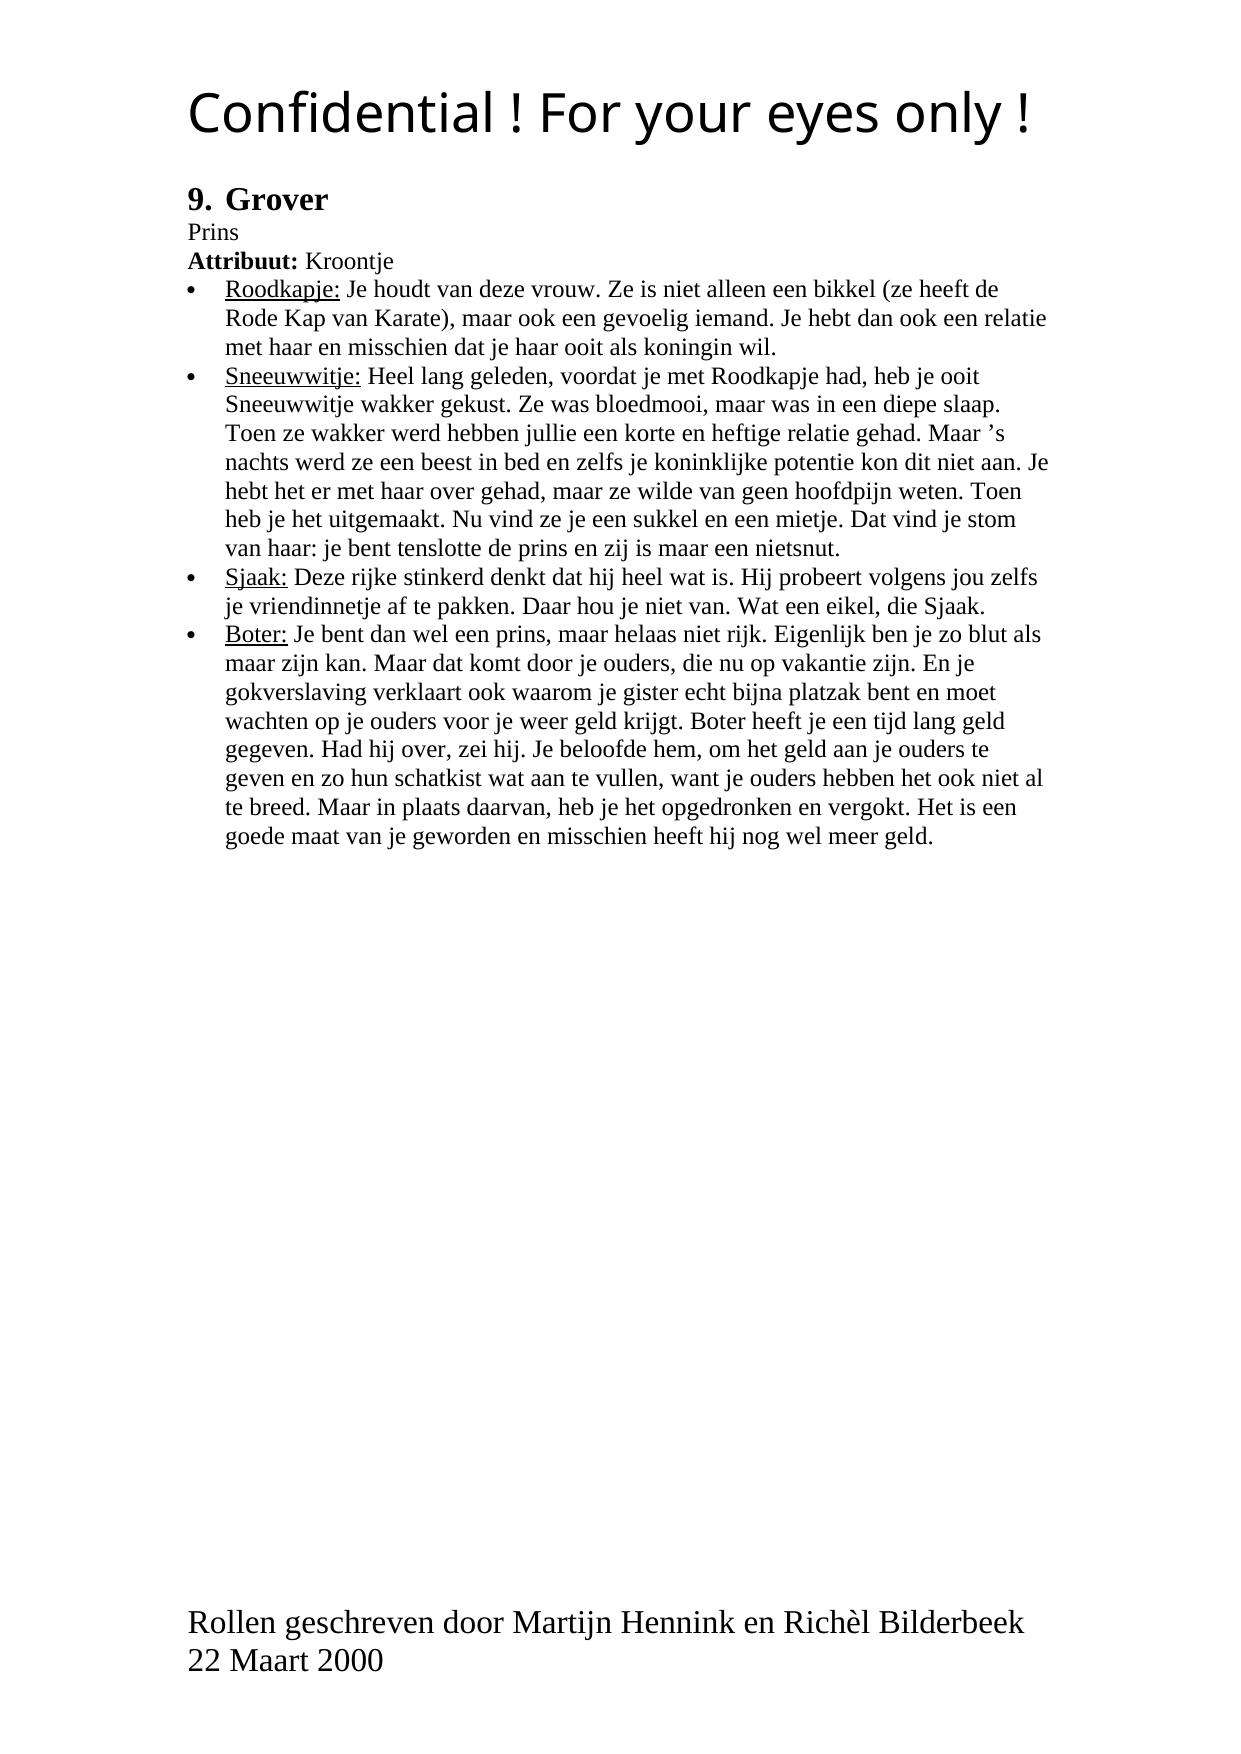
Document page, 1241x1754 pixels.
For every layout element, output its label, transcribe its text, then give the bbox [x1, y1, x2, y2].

list Sneeuwwitje: Heel lang geleden, voordat je met Roodkapje had, heb je ooit Sneeuwwitje wakker gekust. Ze was bloedmooi, maar was in een diepe slaap. Toen ze wakker werd hebben jullie een korte en heftige relatie gehad. Maar ’s nachts werd ze een beest in bed en zelfs je koninklijke potentie kon dit niet aan. Je hebt het er met haar over gehad, maar ze wilde van geen hoofdpijn weten. Toen heb je het uitgemaakt. Nu vind ze je een sukkel en een mietje. Dat vind je stom van haar: je bent tenslotte de prins en zij is maar een nietsnut. [187, 361, 1053, 562]
list Grover [187, 179, 1053, 217]
list Roodkapje: Je houdt van deze vrouw. Ze is niet alleen een bikkel (ze heeft de Rode Kap van Karate), maar ook een gevoelig iemand. Je hebt dan ook een relatie met haar en misschien dat je haar ooit als koningin wil. [187, 274, 1053, 361]
list Sjaak: Deze rijke stinkerd denkt dat hij heel wat is. Hij probeert volgens jou zelfs je vriendinnetje af te pakken. Daar hou je niet van. Wat een eikel, die Sjaak. [187, 562, 1053, 619]
text Prins [187, 217, 1053, 246]
list Boter: Je bent dan wel een prins, maar helaas niet rijk. Eigenlijk ben je zo blut als maar zijn kan. Maar dat komt door je ouders, die nu op vakantie zijn. En je gokverslaving verklaart ook waarom je gister echt bijna platzak bent en moet wachten op je ouders voor je weer geld krijgt. Boter heeft je een tijd lang geld gegeven. Had hij over, zei hij. Je beloofde hem, om het geld aan je ouders te geven en zo hun schatkist wat aan te vullen, want je ouders hebben het ook niet al te breed. Maar in plaats daarvan, heb je het opgedronken en vergokt. Het is een goede maat van je geworden en misschien heeft hij nog wel meer geld. [187, 619, 1053, 849]
text Attribuut: Kroontje [187, 246, 1053, 274]
